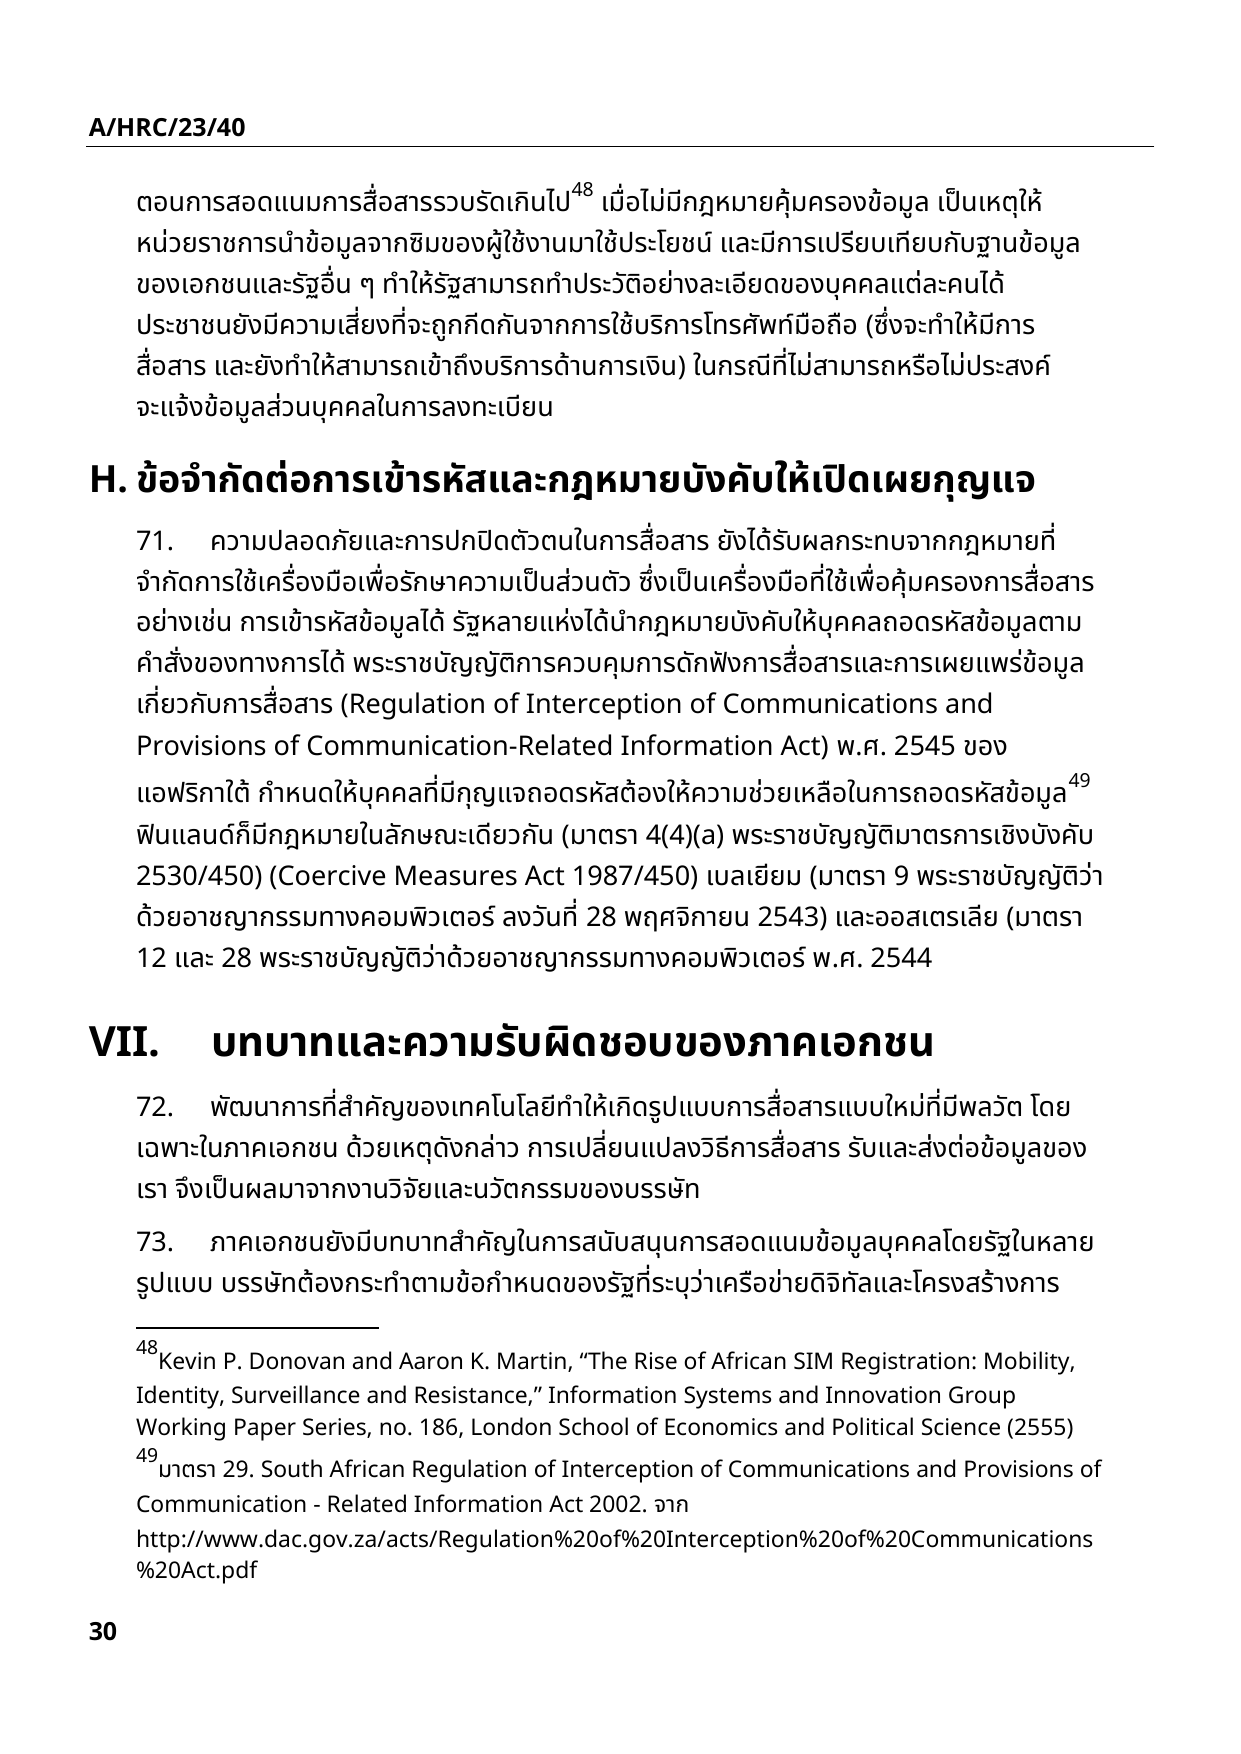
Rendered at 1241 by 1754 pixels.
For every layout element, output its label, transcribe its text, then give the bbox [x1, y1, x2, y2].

list พัฒนาการที่สำคัญของเทคโนโลยีทำให้เกิดรูปแบบการสื่อสารแบบใหม่ที่มีพลวัต โดยเฉพาะในภาคเอกชน ด้วยเหตุดังกล่าว การเปลี่ยนแปลงวิธีการสื่อสาร รับและส่งต่อข้อมูลของเรา จึงเป็นผลมาจากงานวิจัยและนวัตกรรมของบรรษัท [136, 1087, 1104, 1210]
list ภาคเอกชนยังมีบทบาทสำคัญในการสนับสนุนการสอดแนมข้อมูลบุคคลโดยรัฐในหลายรูปแบบ บรรษัทต้องกระทำตามข้อกำหนดของรัฐที่ระบุว่าเครือข่ายดิจิทัลและโครงสร้างการ [136, 1223, 1104, 1305]
list อีกมาตรการหนึ่งที่ใช้เพื่อป้องกันการปกปิดชื่อในระหว่างการสื่อสาร คือการนำนโยบายที่กำหนดให้มีการลงทะเบียนซิมการ์ดโดยใช้ชื่อจริงของผู้สมัคร หรือใช้บัตรประชาชน เป็นนโยบายที่มีการนำมาใช้มากขึ้นเรื่อย ๆ ใน 48 ประเทศในแอฟริกา มีกฎหมายกำหนดให้บุคคลต้องลงทะเบียนด้วยข้อมูลส่วนบุคคลกับผู้ให้บริการ ก่อนที่จะมีการเปิดใช้งานซิมการ์ดแบบเติมเงิน ซึ่งมีรายงานข่าวว่าการทำเช่นนั้นทำให้ต้องมีการเก็บฐานข้อมูลผู้ใช้งานขนาดใหญ่ ปิดกั้นโอกาสในการสื่อสารด้วยการปกปิดชื่อ ทำให้มีการติดตามตำแหน่งของผู้ใช้งานได้ และทำให้ขั้นตอนการสอดแนมการสื่อสารรวบรัดเกินไป เมื่อไม่มีกฎหมายคุ้มครองข้อมูล เป็นเหตุให้หน่วยราชการนำข้อมูลจากซิมของผู้ใช้งานมาใช้ประโยชน์ และมีการเปรียบเทียบกับฐานข้อมูลของเอกชนและรัฐอื่น ๆ ทำให้รัฐสามารถทำประวัติอย่างละเอียดของบุคคลแต่ละคนได้ ประชาชนยังมีความเสี่ยงที่จะถูกกีดกันจากการใช้บริการโทรศัพท์มือถือ (ซึ่งจะทำให้มีการสื่อสาร และยังทำให้สามารถเข้าถึงบริการด้านการเงิน) ในกรณีที่ไม่สามารถหรือไม่ประสงค์จะแจ้งข้อมูลส่วนบุคคลในการลงทะเบียน [136, 176, 1104, 429]
subtitle บทบาทและความรับผิดชอบของภาคเอกชน [88, 1012, 1104, 1076]
list Kevin P. Donovan and Aaron K. Martin, “The Rise of African SIM Registration: Mobility, Identity, Surveillance and Resistance,” Information Systems and Innovation Group Working Paper Series, no. 186, London School of Economics and Political Science (2555) [136, 1334, 1104, 1442]
list มาตรา 29. South African Regulation of Interception of Communications and Provisions of Communication - Related Information Act 2002. จาก http://www.dac.gov.za/acts/Regulation%20of%20Interception%20of%20Communications%20Act.pdf [136, 1442, 1104, 1585]
subtitle ข้อจำกัดต่อการเข้ารหัสและกฎหมายบังคับให้เปิดเผยกุญแจ [88, 452, 1104, 509]
list ความปลอดภัยและการปกปิดตัวตนในการสื่อสาร ยังได้รับผลกระทบจากกฎหมายที่จำกัดการใช้เครื่องมือเพื่อรักษาความเป็นส่วนตัว ซึ่งเป็นเครื่องมือที่ใช้เพื่อคุ้มครองการสื่อสาร อย่างเช่น การเข้ารหัสข้อมูลได้ รัฐหลายแห่งได้นำกฎหมายบังคับให้บุคคลถอดรหัสข้อมูลตามคำสั่งของทางการได้ พระราชบัญญัติการควบคุมการดักฟังการสื่อสารและการเผยแพร่ข้อมูลเกี่ยวกับการสื่อสาร (Regulation of Interception of Communications and Provisions of Communication-Related Information Act) พ.ศ. 2545 ของแอฟริกาใต้ กำหนดให้บุคคลที่มีกุญแจถอดรหัสต้องให้ความช่วยเหลือในการถอดรหัสข้อมูล ฟินแลนด์ก็มีกฎหมายในลักษณะเดียวกัน (มาตรา 4(4)(a) พระราชบัญญัติมาตรการเชิงบังคับ 2530/450) (Coercive Measures Act 1987/450) เบลเยียม (มาตรา 9 พระราชบัญญัติว่าด้วยอาชญากรรมทางคอมพิวเตอร์ ลงวันที่ 28 พฤศจิกายน 2543) และออสเตรเลีย (มาตรา 12 และ 28 พระราชบัญญัติว่าด้วยอาชญากรรมทางคอมพิวเตอร์ พ.ศ. 2544 [136, 521, 1104, 980]
